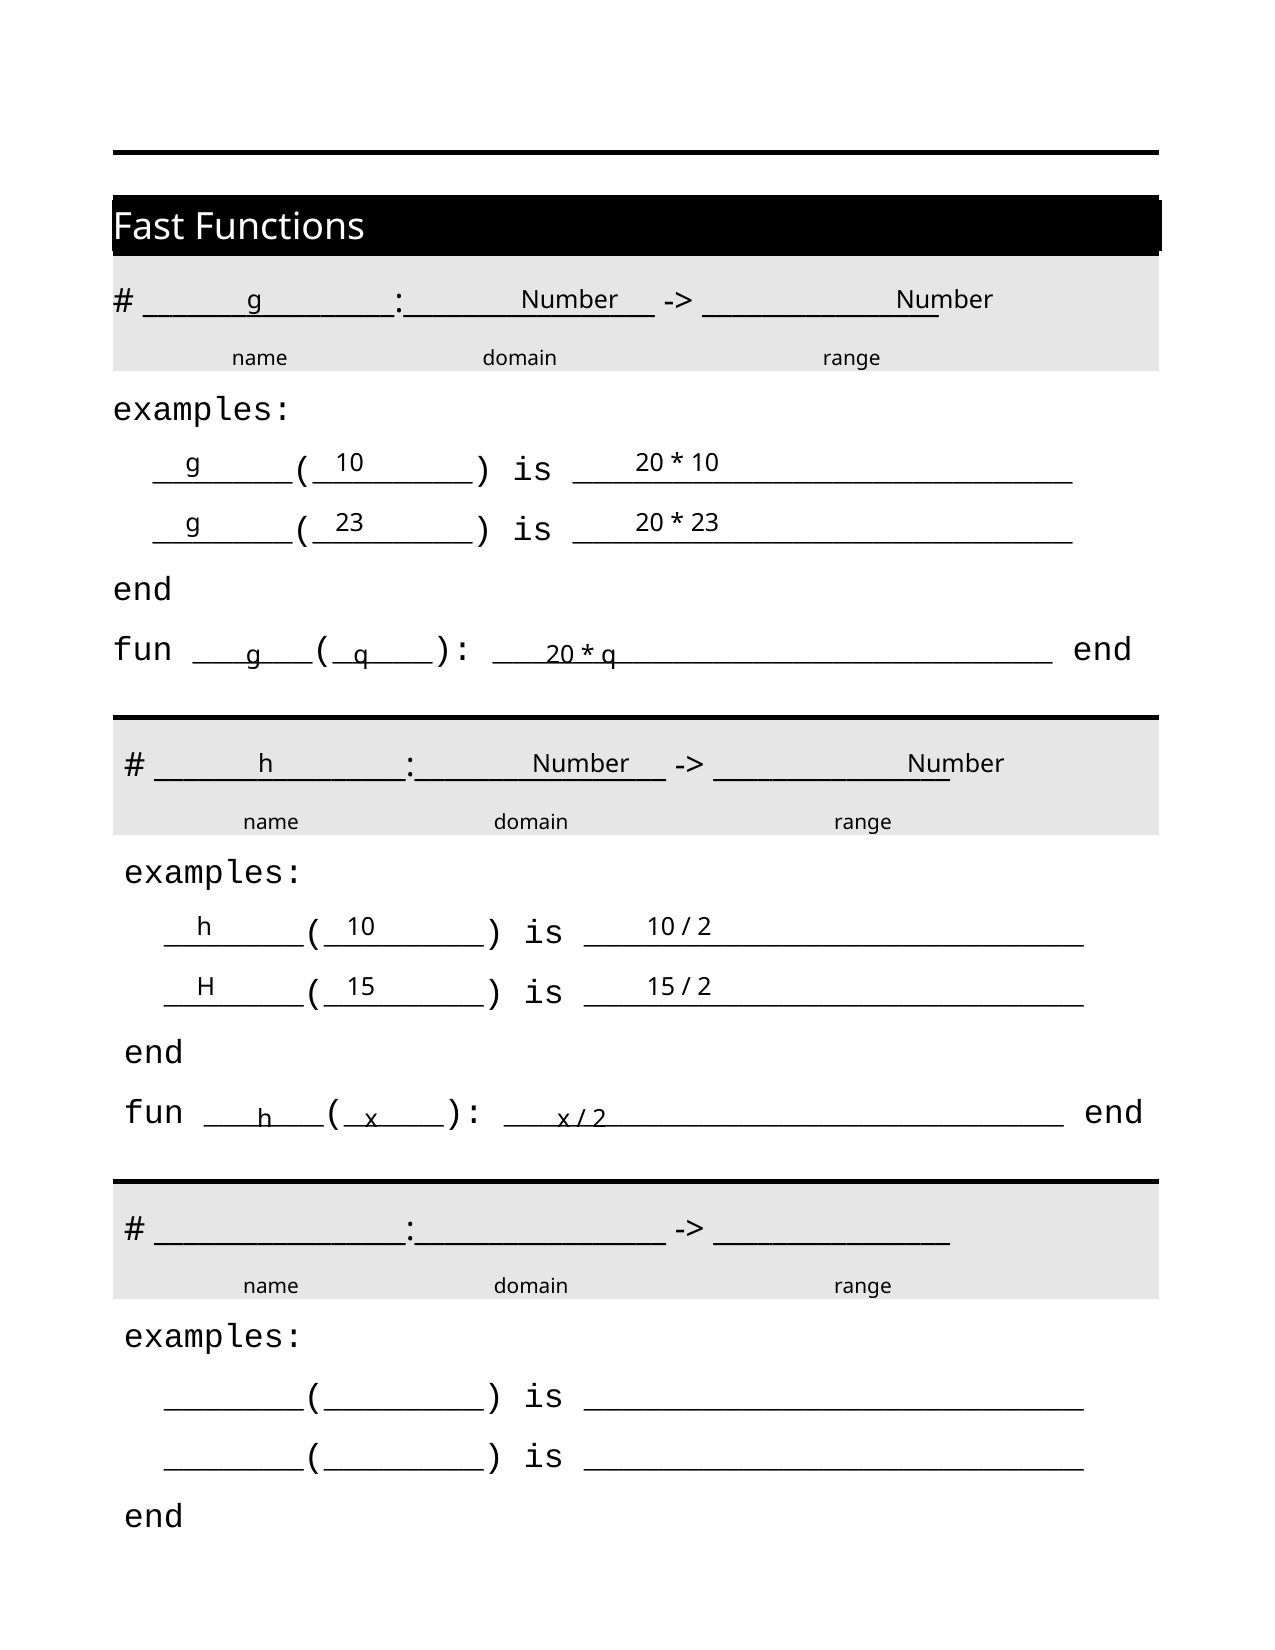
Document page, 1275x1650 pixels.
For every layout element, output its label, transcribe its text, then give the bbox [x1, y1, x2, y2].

table_cell # _________________:_________________ -> ________________ name domain range [113, 720, 1159, 835]
table_cell end [113, 1479, 1159, 1539]
table_cell end [113, 551, 1159, 611]
table_cell # _________________:_________________ -> ________________ name domain range [113, 1184, 1159, 1299]
table_cell examples: [113, 1299, 1159, 1359]
table_cell _______(________) is _________________________ [113, 431, 1159, 491]
table_cell examples: [113, 371, 1159, 431]
table_cell _______(________) is _________________________ [113, 1359, 1159, 1419]
table_cell fun ______(_____): ____________________________ end [113, 611, 1159, 714]
table_cell end [113, 1015, 1159, 1075]
table_cell [113, 155, 1159, 194]
table_cell _______(________) is _________________________ [113, 955, 1159, 1015]
table_cell _______(________) is _________________________ [113, 1419, 1159, 1479]
table_cell fun ______(_____): ____________________________ end [113, 1075, 1159, 1178]
table_cell _______(________) is _________________________ [113, 895, 1159, 955]
table_cell examples: [113, 835, 1159, 895]
table_header # _________________:_________________ -> ________________ name domain range [113, 256, 1159, 371]
subtitle Fast Functions [112, 200, 1162, 251]
table_cell _______(________) is _________________________ [113, 491, 1159, 551]
